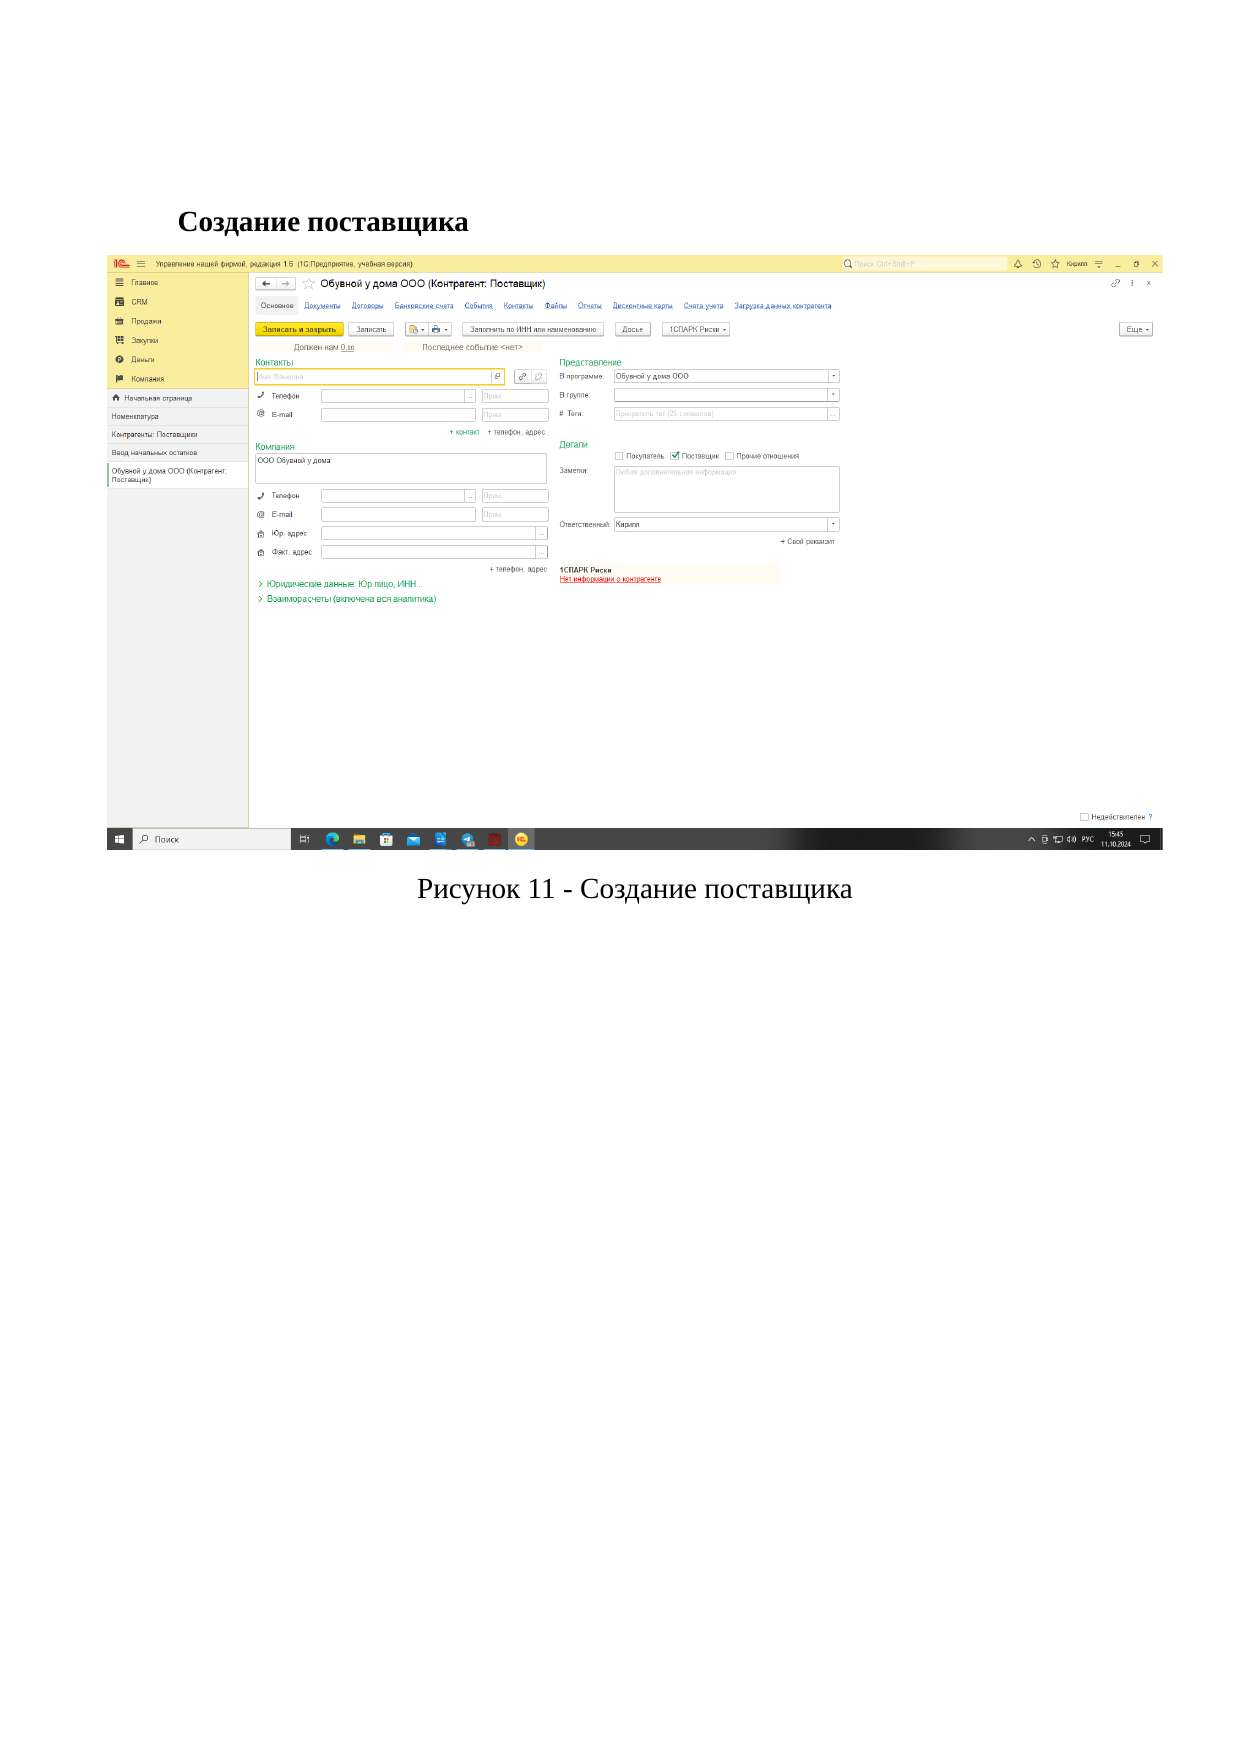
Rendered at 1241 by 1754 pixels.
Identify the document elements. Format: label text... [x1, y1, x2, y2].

subtitle Создание поставщика [89, 204, 1122, 238]
subtitle [107, 859, 1163, 871]
text Рисунок 11 - Создание поставщика [107, 871, 1163, 905]
